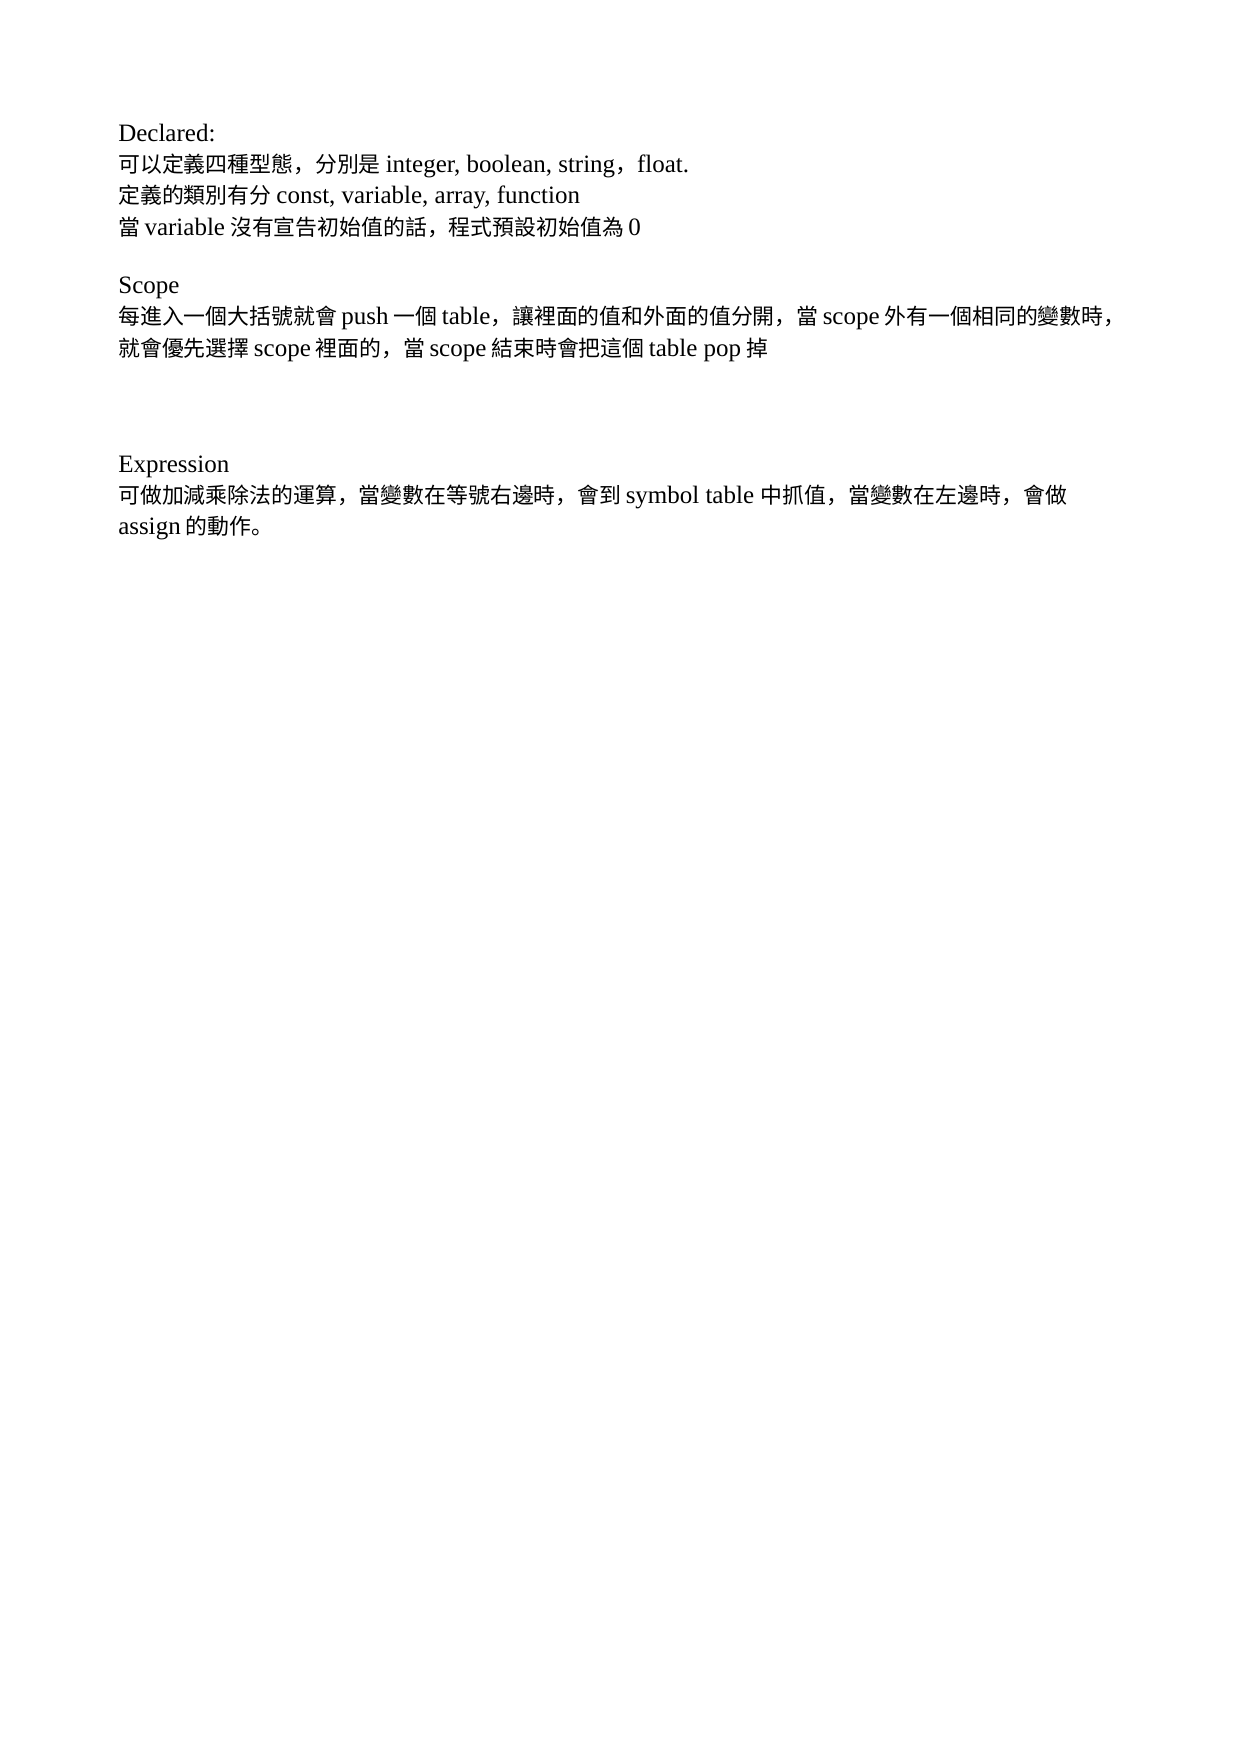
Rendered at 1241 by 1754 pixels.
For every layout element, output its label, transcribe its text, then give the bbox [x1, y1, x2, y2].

text 可以定義四種型態，分別是 integer, boolean, string，float. [118, 147, 1122, 178]
text Expression [118, 449, 1122, 478]
text 定義的類別有分 const, variable, array, function [118, 178, 1122, 210]
text 可做加減乘除法的運算，當變數在等號右邊時，會到symbol table 中抓值，當變數在左邊時，會做assign的動作。 [118, 478, 1122, 541]
text 每進入一個大括號就會push一個table，讓裡面的值和外面的值分開，當scope外有一個相同的變數時，就會優先選擇scope裡面的，當scope結束時會把這個table pop掉 [118, 299, 1122, 363]
text Declared: [118, 118, 1122, 147]
text Scope [118, 271, 1122, 299]
text 當variable沒有宣告初始值的話，程式預設初始值為0 [118, 210, 1122, 242]
